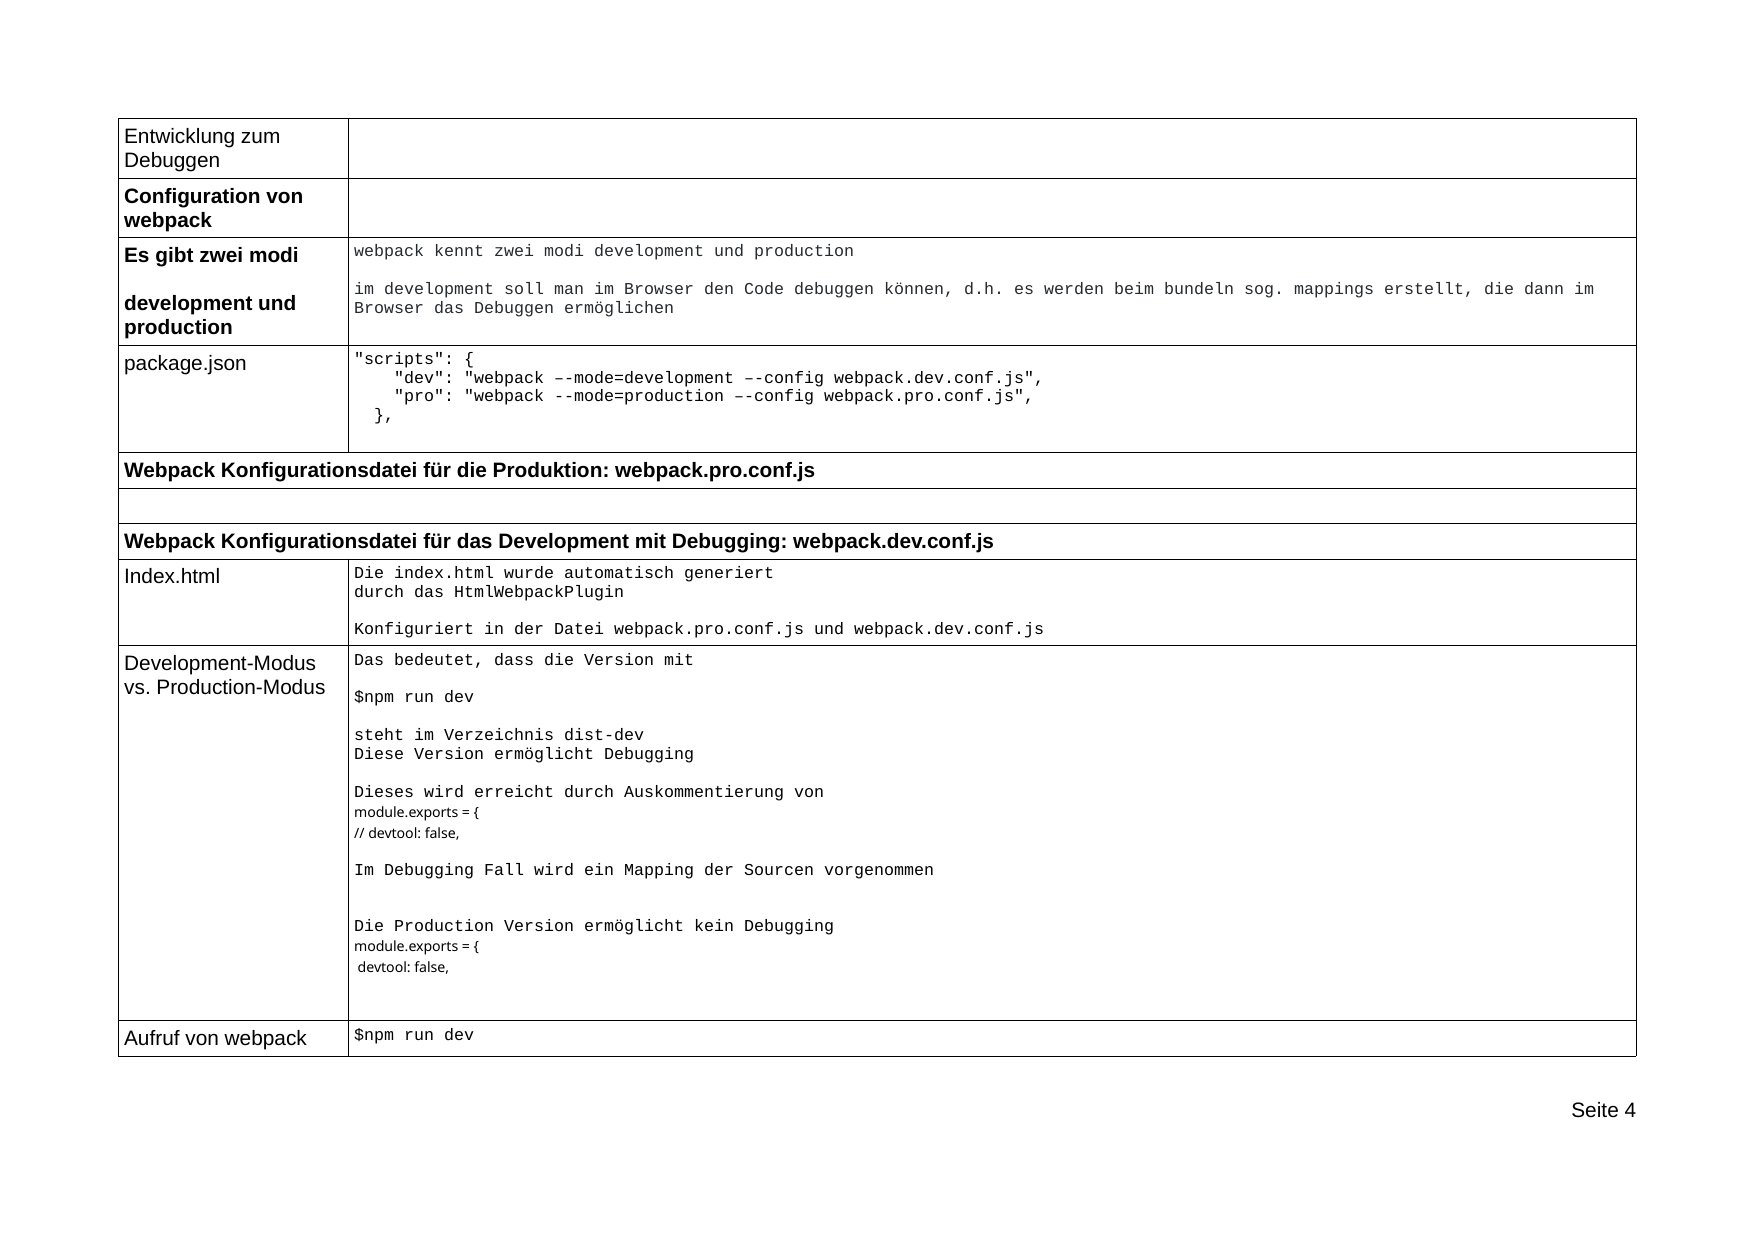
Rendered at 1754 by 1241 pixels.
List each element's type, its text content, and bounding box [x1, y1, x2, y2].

table_cell "scripts": { "dev": "webpack –-mode=development –-config webpack.dev.conf.js", "pro": "webpack --mode=production –-config webpack.pro.conf.js", }, [349, 346, 1636, 452]
table_cell Aufruf von webpack [119, 1021, 348, 1056]
table_cell $npm run dev [349, 1021, 1636, 1056]
table_cell [119, 489, 1636, 523]
table_cell Webpack Konfigurationsdatei für die Produktion: webpack.pro.conf.js [119, 453, 1636, 487]
table_cell Development-Modus vs. Production-Modus [119, 646, 348, 1020]
table_cell Webpack Konfigurationsdatei für das Development mit Debugging: webpack.dev.conf.js [119, 524, 1636, 558]
table_cell Configuration von webpack [119, 179, 348, 237]
table_cell [349, 119, 1636, 178]
table_cell package.json [119, 346, 348, 452]
table_cell Es gibt zwei modi development und production [119, 238, 348, 344]
table_cell [349, 179, 1636, 237]
table_cell webpack kennt zwei modi development und production im development soll man im Browser den Code debuggen können, d.h. es werden beim bundeln sog. mappings erstellt, die dann im Browser das Debuggen ermöglichen [349, 238, 1636, 344]
table_cell Die index.html wurde automatisch generiert durch das HtmlWebpackPlugin Konfiguriert in der Datei webpack.pro.conf.js und webpack.dev.conf.js [349, 560, 1636, 645]
table_cell Index.html [119, 560, 348, 645]
table_cell Entwicklung zum Debuggen [119, 119, 348, 178]
table_cell Das bedeutet, dass die Version mit $npm run dev steht im Verzeichnis dist-dev Diese Version ermöglicht Debugging Dieses wird erreicht durch Auskommentierung von module.exports = { // devtool: false, Im Debugging Fall wird ein Mapping der Sourcen vorgenommen Die Production Version ermöglicht kein Debugging module.exports = { devtool: false, [349, 646, 1636, 1020]
